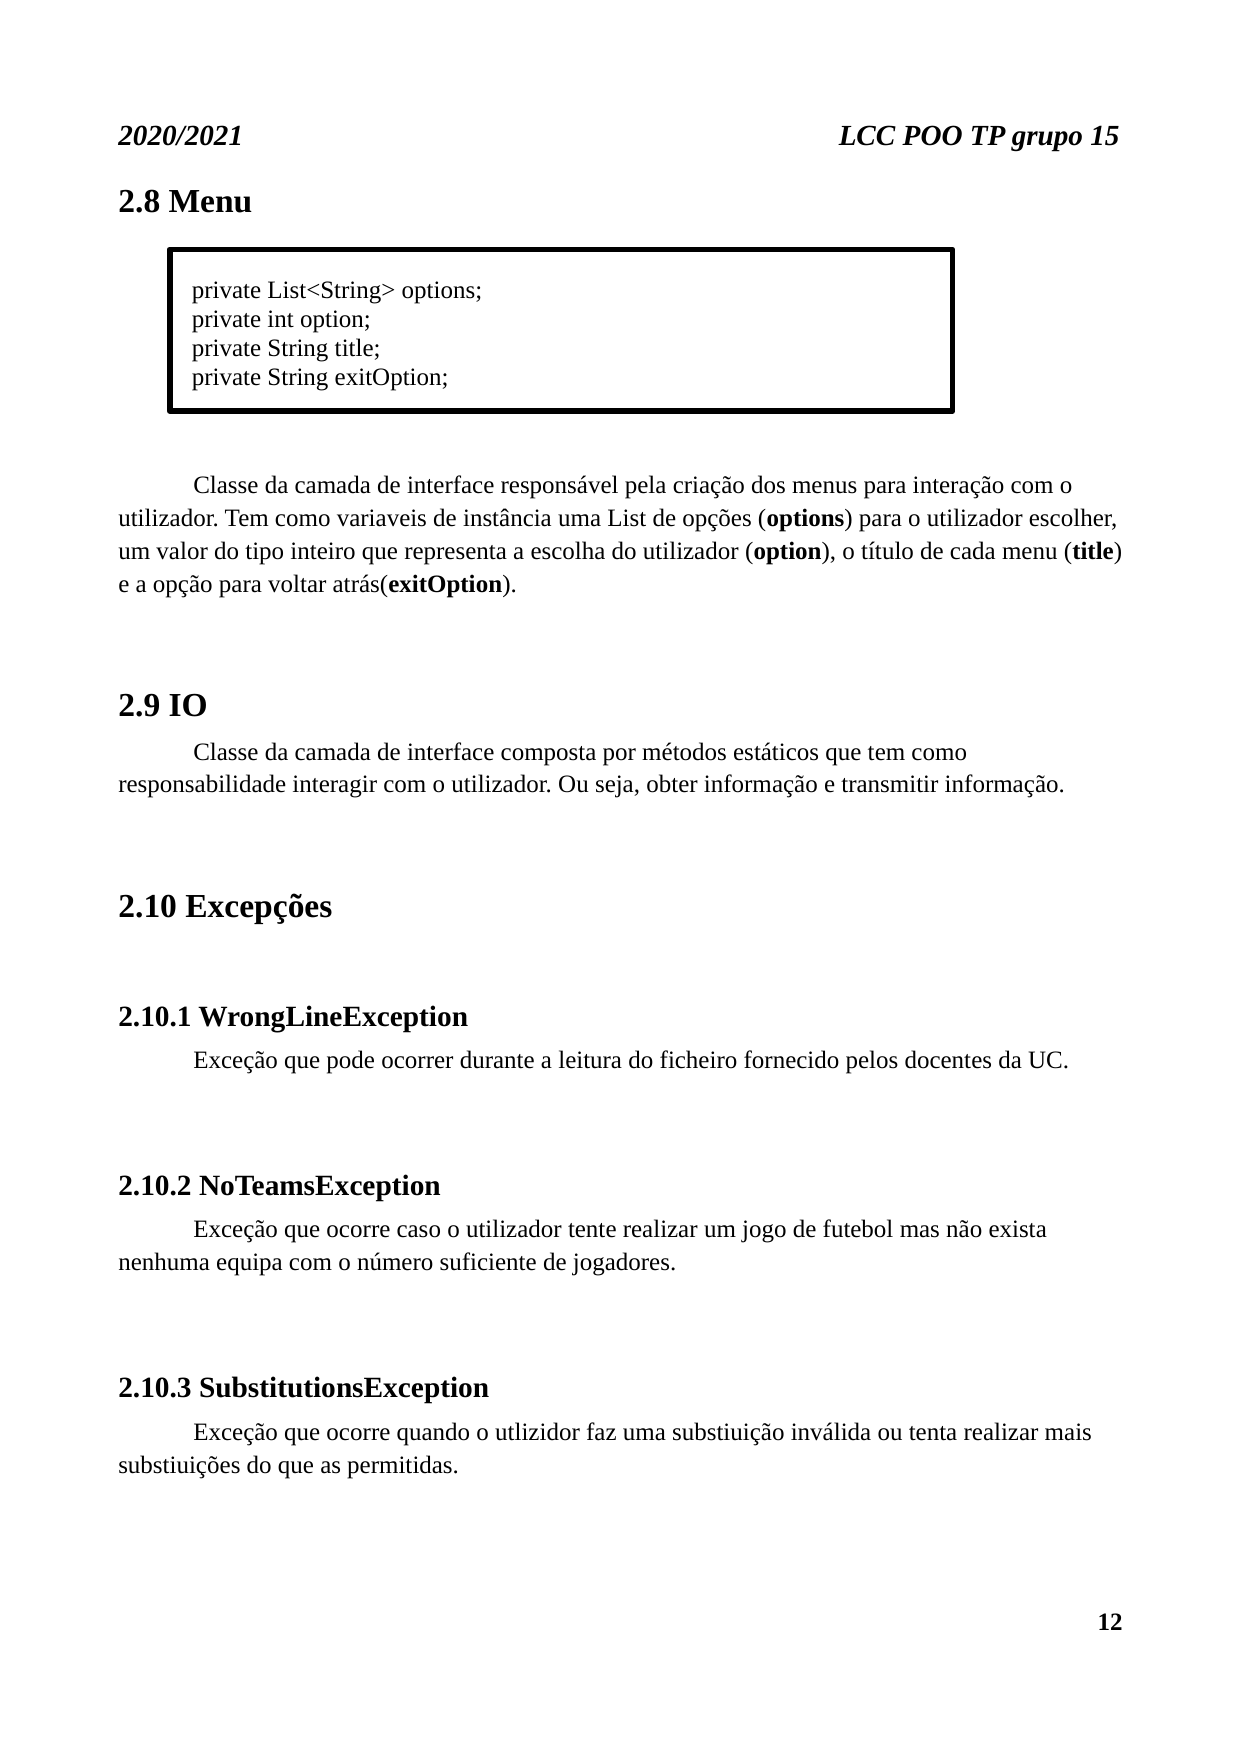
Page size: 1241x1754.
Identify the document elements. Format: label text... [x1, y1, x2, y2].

text Exceção que ocorre quando o utlizidor faz uma substiuição inválida ou tenta realizar mais substiuições do que as permitidas. [118, 1417, 1122, 1478]
subtitle 2.10 Excepções [118, 886, 1122, 924]
subtitle 2.8 Menu [118, 181, 1122, 220]
text Classe da camada de interface responsável pela criação dos menus para interação com o utilizador. Tem como variaveis de instância uma List de opções (options) para o utilizador escolher, um valor do tipo inteiro que representa a escolha do utilizador (option), o título de cada menu (title) e a opção para voltar atrás(exitOption). [118, 470, 1122, 598]
text Exceção que ocorre caso o utilizador tente realizar um jogo de futebol mas não exista nenhuma equipa com o número suficiente de jogadores. [118, 1214, 1122, 1276]
text Classe da camada de interface composta por métodos estáticos que tem como responsabilidade interagir com o utilizador. Ou seja, obter informação e transmitir informação. [118, 737, 1122, 798]
subtitle 2.9 IO [118, 685, 1122, 724]
subtitle 2.10.1 WrongLineException [118, 999, 1122, 1033]
subtitle 2.10.3 SubstitutionsException [118, 1371, 1122, 1404]
text Exceção que pode ocorrer durante a leitura do ficheiro fornecido pelos docentes da UC. [118, 1045, 1122, 1074]
subtitle 2.10.2 NoTeamsException [118, 1168, 1122, 1202]
